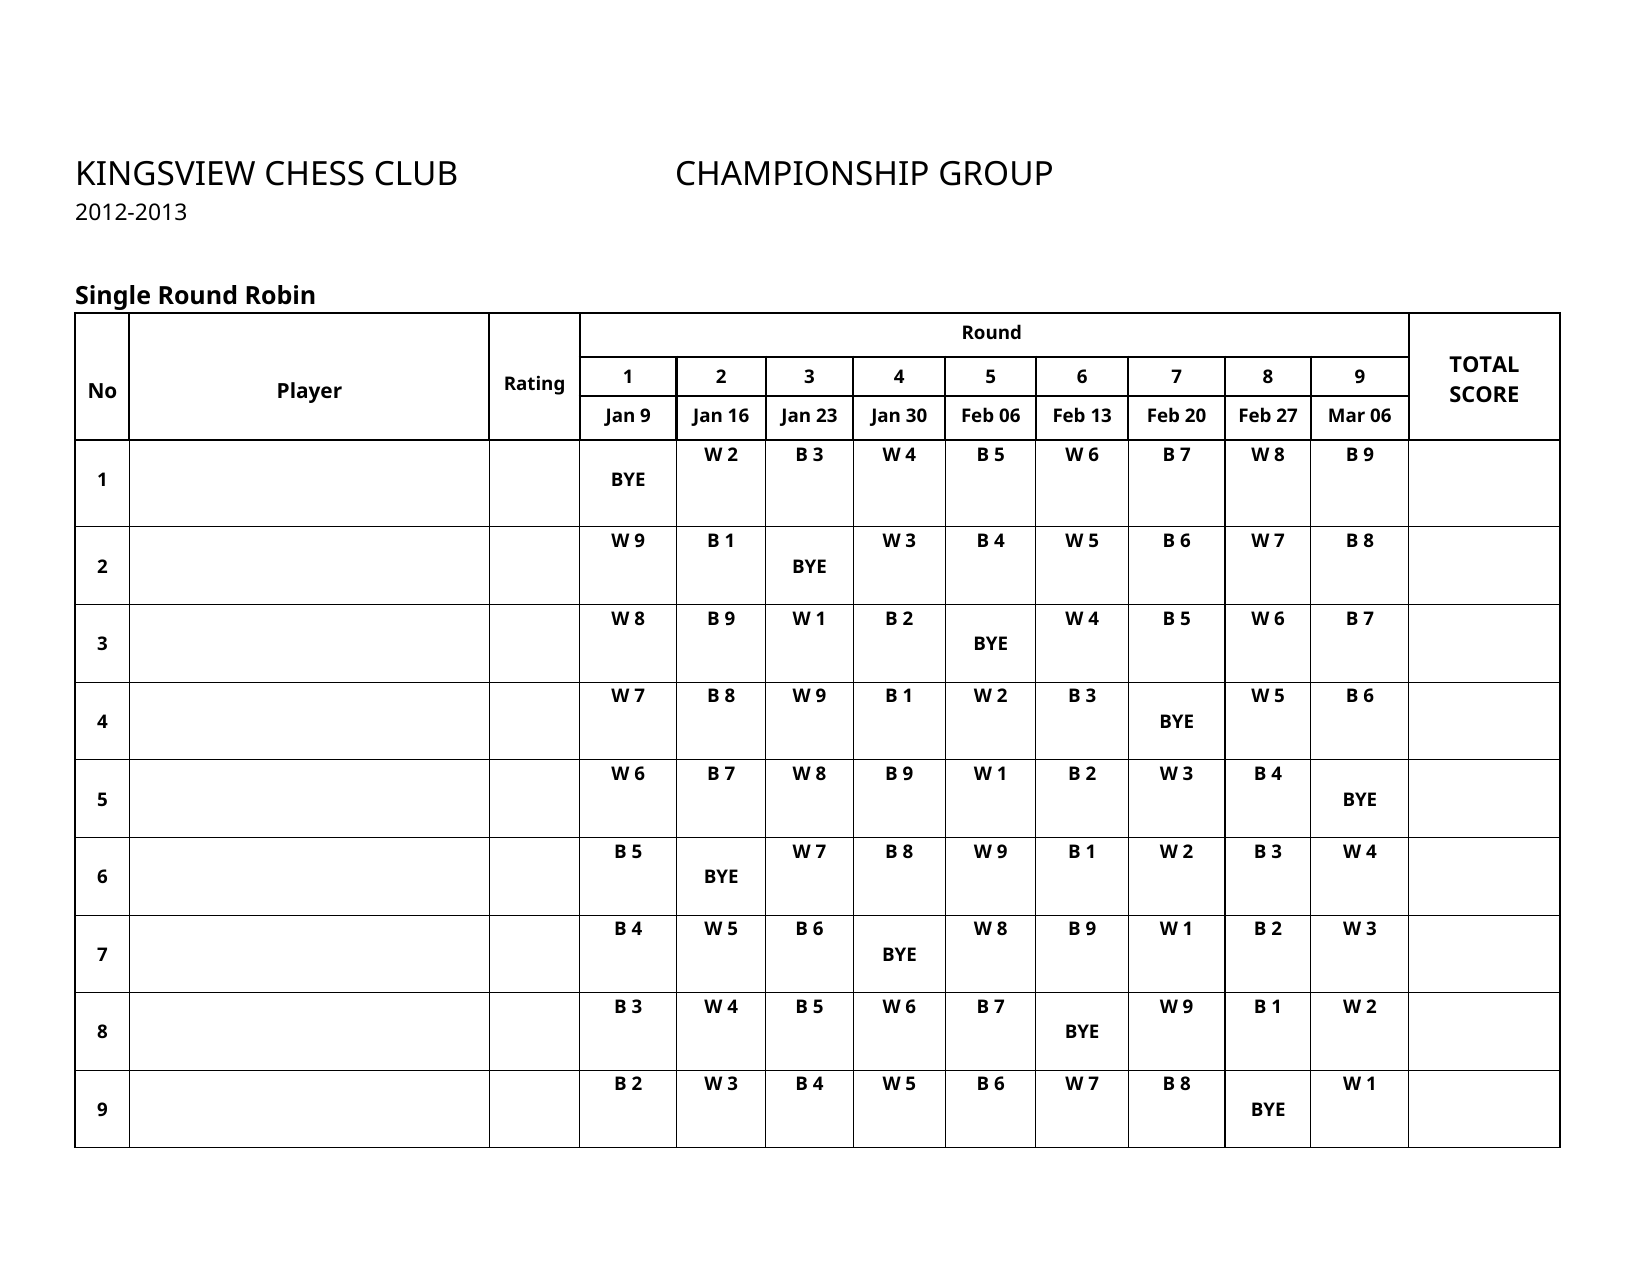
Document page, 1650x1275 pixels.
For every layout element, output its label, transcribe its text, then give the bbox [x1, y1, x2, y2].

table_cell B 8 [854, 838, 945, 914]
table_cell W 2 [1311, 993, 1408, 1070]
table_cell B 6 [946, 1071, 1035, 1147]
table_cell 8 [76, 993, 129, 1070]
table_cell Feb 20 [1129, 397, 1224, 439]
table_cell B 3 [580, 993, 676, 1070]
table_cell B 1 [854, 683, 945, 759]
table_cell B 7 [1129, 441, 1224, 526]
table_cell 7 [1129, 358, 1224, 394]
table_cell Feb 27 [1226, 397, 1310, 439]
table_cell B 2 [580, 1071, 676, 1147]
table_cell [490, 683, 579, 759]
table_cell W 5 [1036, 527, 1128, 604]
table_cell W 3 [677, 1071, 765, 1147]
table_cell B 3 [1226, 838, 1310, 914]
table_cell [130, 527, 489, 604]
table_cell B 3 [1036, 683, 1128, 759]
text 2012-2013 [75, 195, 1575, 227]
table_cell BYE [946, 605, 1035, 682]
table_cell [490, 916, 579, 992]
table_cell 3 [767, 358, 852, 394]
table_cell [130, 683, 489, 759]
table_cell 6 [1037, 358, 1127, 394]
table_cell Feb 06 [946, 397, 1035, 439]
table_cell 8 [1226, 358, 1310, 394]
table_cell [130, 1071, 489, 1147]
table_cell Jan 23 [767, 397, 852, 439]
table_cell B 6 [1311, 683, 1408, 759]
table_cell W 1 [946, 760, 1035, 837]
table_cell Feb 13 [1037, 397, 1127, 439]
table_cell [490, 441, 579, 526]
table_cell BYE [1129, 683, 1224, 759]
table_cell [1409, 760, 1559, 837]
table_header TOTAL SCORE [1410, 314, 1559, 439]
table_cell B 5 [766, 993, 853, 1070]
table_cell BYE [677, 838, 765, 914]
text KINGSVIEW CHESS CLUB CHAMPIONSHIP GROUP [75, 150, 1575, 195]
table_cell 4 [76, 683, 129, 759]
table_cell B 6 [1129, 527, 1224, 604]
table_cell W 7 [1036, 1071, 1128, 1147]
table_cell [130, 993, 489, 1070]
table_cell B 2 [1036, 760, 1128, 837]
table_cell [1409, 1071, 1559, 1147]
table_cell W 3 [854, 527, 945, 604]
table_cell 2 [76, 527, 129, 604]
table_cell [130, 760, 489, 837]
table_cell B 4 [580, 916, 676, 992]
table_cell W 9 [766, 683, 853, 759]
table_cell BYE [1311, 760, 1408, 837]
table_cell B 1 [677, 527, 765, 604]
table_cell 5 [76, 760, 129, 837]
table_header Round [581, 314, 1408, 356]
table_cell W 6 [1226, 605, 1310, 682]
table_cell [1409, 838, 1559, 914]
table_cell B 5 [946, 441, 1035, 526]
table_cell [1409, 993, 1559, 1070]
table_cell [1409, 683, 1559, 759]
table_cell W 5 [677, 916, 765, 992]
table_header Player [130, 314, 488, 439]
table_cell W 8 [1226, 441, 1310, 526]
table_cell B 4 [946, 527, 1035, 604]
table_cell W 7 [580, 683, 676, 759]
table_cell B 4 [766, 1071, 853, 1147]
table_cell W 9 [1129, 993, 1224, 1070]
table_cell [490, 527, 579, 604]
table_cell B 7 [1311, 605, 1408, 682]
table_cell 9 [76, 1071, 129, 1147]
table_cell [1409, 916, 1559, 992]
table_cell B 9 [677, 605, 765, 682]
table_header Rating [490, 314, 579, 439]
table_cell B 5 [1129, 605, 1224, 682]
table_cell B 9 [1311, 441, 1408, 526]
table_cell B 3 [766, 441, 853, 526]
table_cell B 6 [766, 916, 853, 992]
table_cell B 4 [1226, 760, 1310, 837]
table_cell W 1 [766, 605, 853, 682]
table_cell [490, 838, 579, 914]
table_cell BYE [854, 916, 945, 992]
table_cell W 8 [766, 760, 853, 837]
table_cell 4 [854, 358, 944, 394]
table_cell B 7 [946, 993, 1035, 1070]
table_cell W 8 [580, 605, 676, 682]
table_cell W 3 [1311, 916, 1408, 992]
table_cell [490, 760, 579, 837]
table_cell W 7 [1226, 527, 1310, 604]
table_cell [130, 605, 489, 682]
table_cell W 1 [1311, 1071, 1408, 1147]
table_cell W 4 [677, 993, 765, 1070]
table_cell W 8 [946, 916, 1035, 992]
table_cell BYE [1226, 1071, 1310, 1147]
table_cell 6 [76, 838, 129, 914]
table_cell B 9 [854, 760, 945, 837]
table_cell W 5 [1226, 683, 1310, 759]
table_cell W 6 [580, 760, 676, 837]
table_cell B 5 [580, 838, 676, 914]
table_cell W 9 [946, 838, 1035, 914]
table_cell 1 [76, 441, 129, 526]
table_cell [490, 605, 579, 682]
table_cell B 8 [677, 683, 765, 759]
table_cell W 6 [854, 993, 945, 1070]
table_cell B 8 [1311, 527, 1408, 604]
table_cell W 4 [1311, 838, 1408, 914]
table_cell BYE [1036, 993, 1128, 1070]
table_cell B 1 [1036, 838, 1128, 914]
table_cell W 2 [677, 441, 765, 526]
table_cell B 9 [1036, 916, 1128, 992]
table_cell B 7 [677, 760, 765, 837]
table_cell 3 [76, 605, 129, 682]
table_cell B 2 [1226, 916, 1310, 992]
table_cell 9 [1312, 358, 1408, 394]
table_cell B 2 [854, 605, 945, 682]
table_cell B 8 [1129, 1071, 1224, 1147]
table_cell Jan 9 [581, 397, 675, 439]
table_header No [76, 314, 128, 439]
table_cell B 1 [1226, 993, 1310, 1070]
table_cell W 1 [1129, 916, 1224, 992]
table_cell BYE [766, 527, 853, 604]
table_cell Jan 16 [678, 397, 765, 439]
table_cell Mar 05 [1312, 397, 1408, 439]
table_cell Jan 30 [854, 397, 944, 439]
table_cell [130, 441, 489, 526]
table_cell [1409, 441, 1559, 526]
table_cell 7 [76, 916, 129, 992]
table_cell 5 [946, 358, 1035, 394]
table_cell [490, 993, 579, 1070]
table_cell W 4 [1036, 605, 1128, 682]
table_cell 1 [581, 358, 675, 394]
table_cell W 5 [854, 1071, 945, 1147]
table_cell BYE [580, 441, 676, 526]
table_cell W 9 [580, 527, 676, 604]
table_cell W 2 [1129, 838, 1224, 914]
subtitle Single Round Robin [75, 278, 1575, 312]
table_cell W 2 [946, 683, 1035, 759]
table_cell W 7 [766, 838, 853, 914]
table_cell [130, 916, 489, 992]
table_cell 2 [678, 358, 765, 394]
table_cell [1409, 527, 1559, 604]
table_cell W 3 [1129, 760, 1224, 837]
table_cell W 6 [1036, 441, 1128, 526]
table_cell W 4 [854, 441, 945, 526]
table_cell [1409, 605, 1559, 682]
table_cell [130, 838, 489, 914]
table_cell [490, 1071, 579, 1147]
